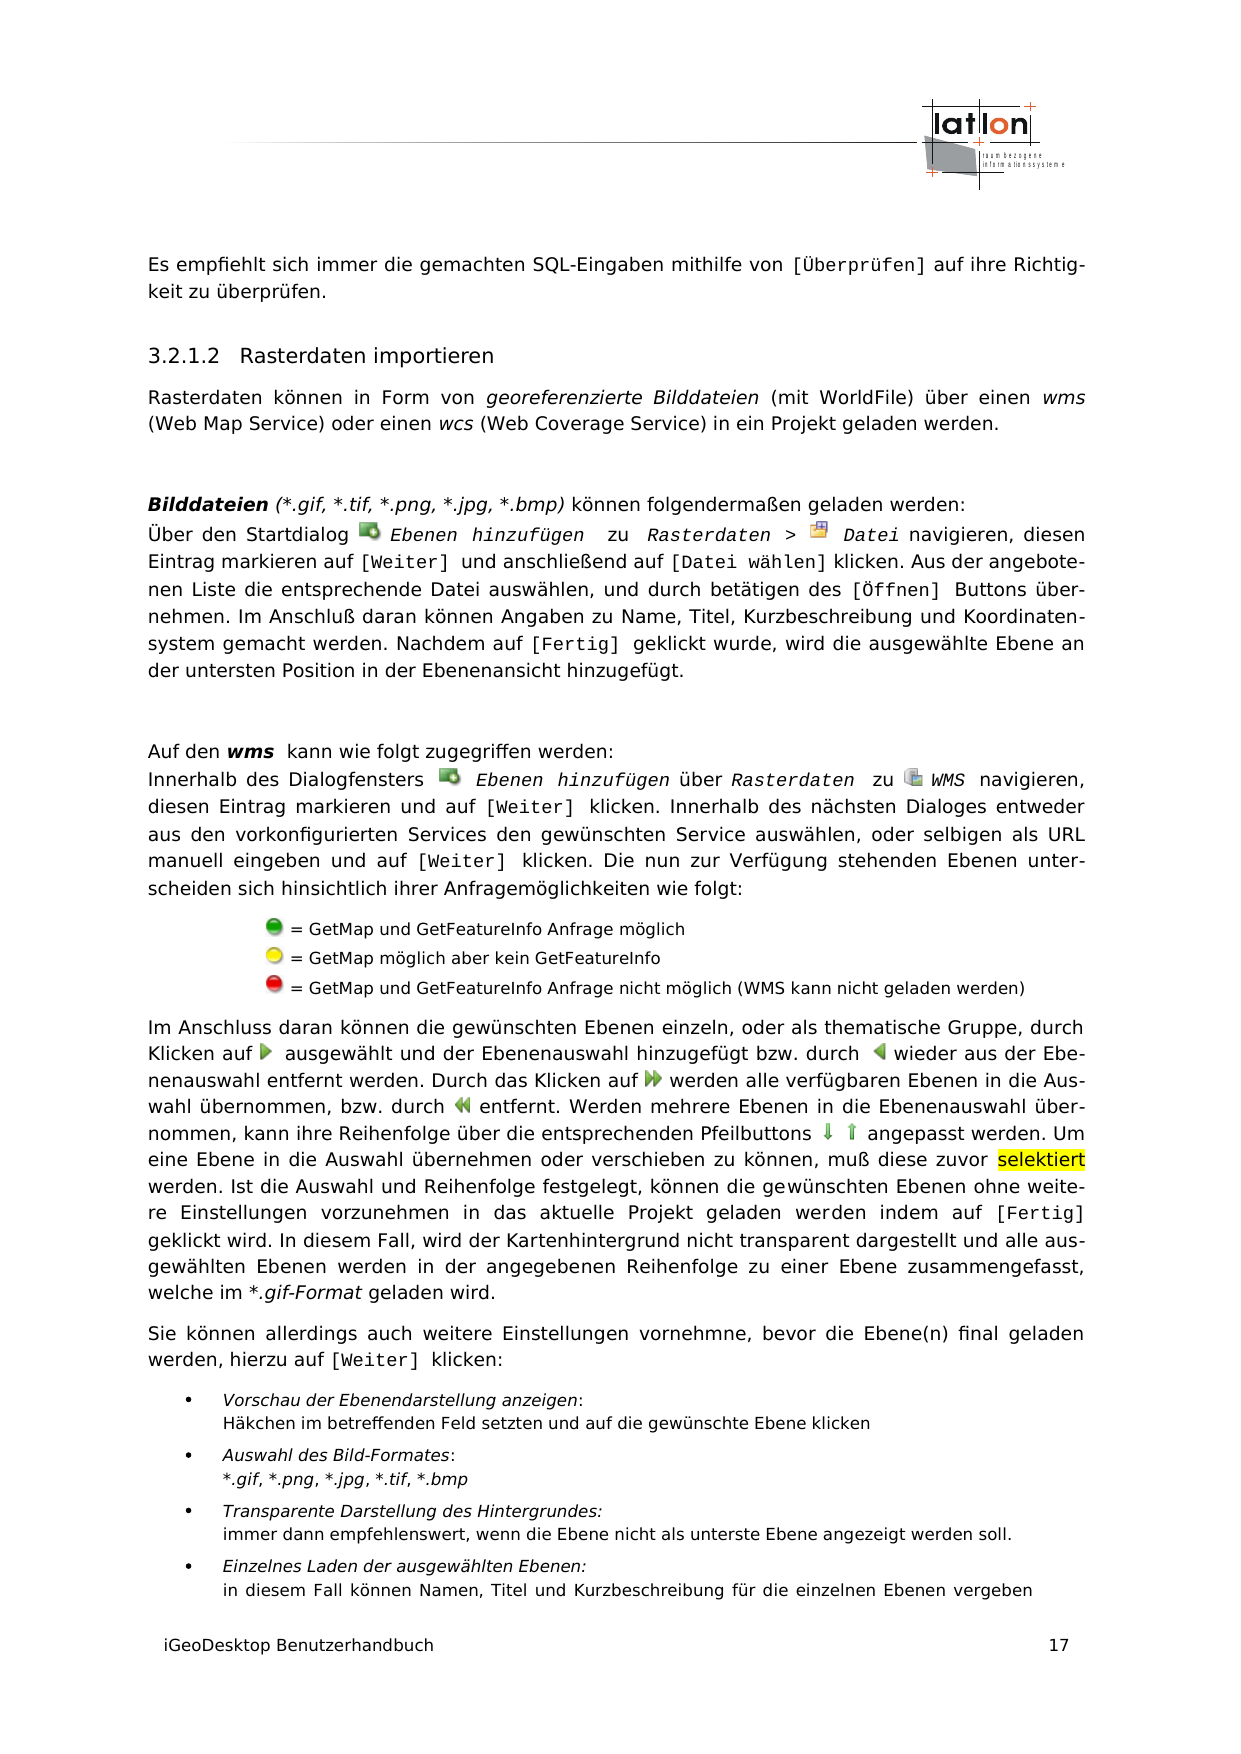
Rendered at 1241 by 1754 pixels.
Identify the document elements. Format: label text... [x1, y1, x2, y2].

picture [868, 1043, 887, 1061]
picture [265, 975, 285, 994]
text Rasterdaten können in Form von georeferenzierte Bilddateien (mit WorldFile) über einen wms (Web Map Service) oder einen wcs (Web Coverage Service) in ein Projekt geladen werden. [148, 387, 1085, 435]
text = GetMap und GetFeatureInfo Anfrage möglich [265, 918, 1085, 940]
text Auf den wms kann wie folgt zugegriffen werden: Innerhalb des Dialogfensters Ebenen hinzufü­gen über Rasterdaten zu WMS navigieren, die­sen Eintrag markieren und auf [Weiter] klicken. In­nerhalb des nächsten Dialoges entweder aus den vorkonfigurierten Services den gewünschten Ser­vice aus­wählen, oder selbigen als URL manuell eingeben und auf [Weiter] klicken. Die nun zur Verfügung stehenden Ebenen unter­scheiden sich hin­sichtlich ihrer Anfragemöglichkeiten wie folgt: [148, 741, 1085, 900]
text = GetMap möglich aber kein GetFeatureInfo [265, 946, 1085, 968]
picture [265, 918, 285, 937]
text Es empfiehlt sich immer die gemachten SQL-Eingaben mithilfe von [Überprüfen] auf ihre Richtig­keit zu überprüfen. [148, 227, 1085, 303]
picture [453, 1096, 472, 1114]
picture [438, 767, 462, 786]
list Einzelnes Laden der ausgewählten Ebenen: in diesem Fall können Namen, Titel und Kurzbeschreibung für die einzelnen Ebenen vergeben [185, 1557, 1034, 1600]
subtitle 3.2.1.2 Rasterdaten importieren [148, 344, 1085, 369]
picture [843, 1122, 861, 1141]
picture [903, 767, 923, 786]
list Auswahl des Bild-Formates: *.gif, *.png, *.jpg, *.tif, *.bmp [185, 1446, 1034, 1489]
text Sie können allerdings auch weitere Einstellungen vornehmne, bevor die Ebene(n) final geladen werden, hierzu auf [Weiter] klicken: [148, 1323, 1085, 1372]
picture [265, 946, 285, 965]
text Bilddateien (*.gif, *.tif, *.png, *.jpg, *.bmp) können folgendermaßen geladen werden: Über den Startdialog Ebenen hinzufügen zu Rasterdaten > Datei navigieren, die­sen Ein­trag markieren auf [Weiter] und anschließend auf [Datei wählen] klicken. Aus der angebote­nen Lis­te die entsprechende Datei auswählen, und durch betätigen des [Öffnen] Buttons über­nehmen. Im An­schluß daran können Angaben zu Name, Titel, Kurzbeschreibung und Koordinaten­system ge­macht werden. Nachdem auf [Fertig] geklickt wurde, wird die ausgewählte Ebene an der untersten Position in der Ebenenansicht hinzugefügt. [148, 494, 1085, 682]
picture [645, 1069, 663, 1088]
list Vorschau der Ebenendarstellung anzeigen: Häkchen im betreffenden Feld setzten und auf die gewünschte Ebene klicken [185, 1391, 1034, 1433]
text Im Anschluss daran können die gewünschten Ebenen einzeln, oder als thematische Gruppe, durch Klicken auf ausgewählt und der Ebenenauswahl hinzugefügt bzw. durch wieder aus der Ebe­nenauswahl entfernt werden. Durch das Klicken auf werden alle verfügbaren Ebenen in die Aus­wahl übernommen, bzw. durch entfernt. Werden mehrere Ebenen in die Ebenenauswahl über­nommen, kann ihre Reihenfolge über die entsprechenden Pfeilbuttons angepasst werden. Um eine Ebene in die Auswahl übernehmen oder verschieben zu können, muß diese zuvor selektiert werden. Ist die Auswahl und Reihenfolge festgelegt, können die ge­wünschten Ebenen ohne weite­re Einstellungen vorzunehmen in das aktuelle Projekt geladen wer­den indem auf [Fertig] geklickt wird. In diesem Fall, wird der Kar­tenhintergrund nicht transparent dargestellt und alle aus­gewählten Ebenen werden in der angegebe­nen Reihenfolge zu einer Ebene zusammengefasst, welche im *.gif-Format geladen wird. [148, 1017, 1085, 1304]
list Transparente Darstellung des Hintergrundes: immer dann empfehlenswert, wenn die Ebene nicht als unterste Ebene angezeigt werden soll. [185, 1502, 1034, 1544]
text = GetMap und GetFeatureInfo Anfrage nicht möglich (WMS kann nicht geladen werden) [265, 975, 1085, 998]
picture [358, 522, 382, 541]
picture [810, 520, 830, 540]
picture [819, 1122, 837, 1141]
picture [259, 1043, 278, 1061]
